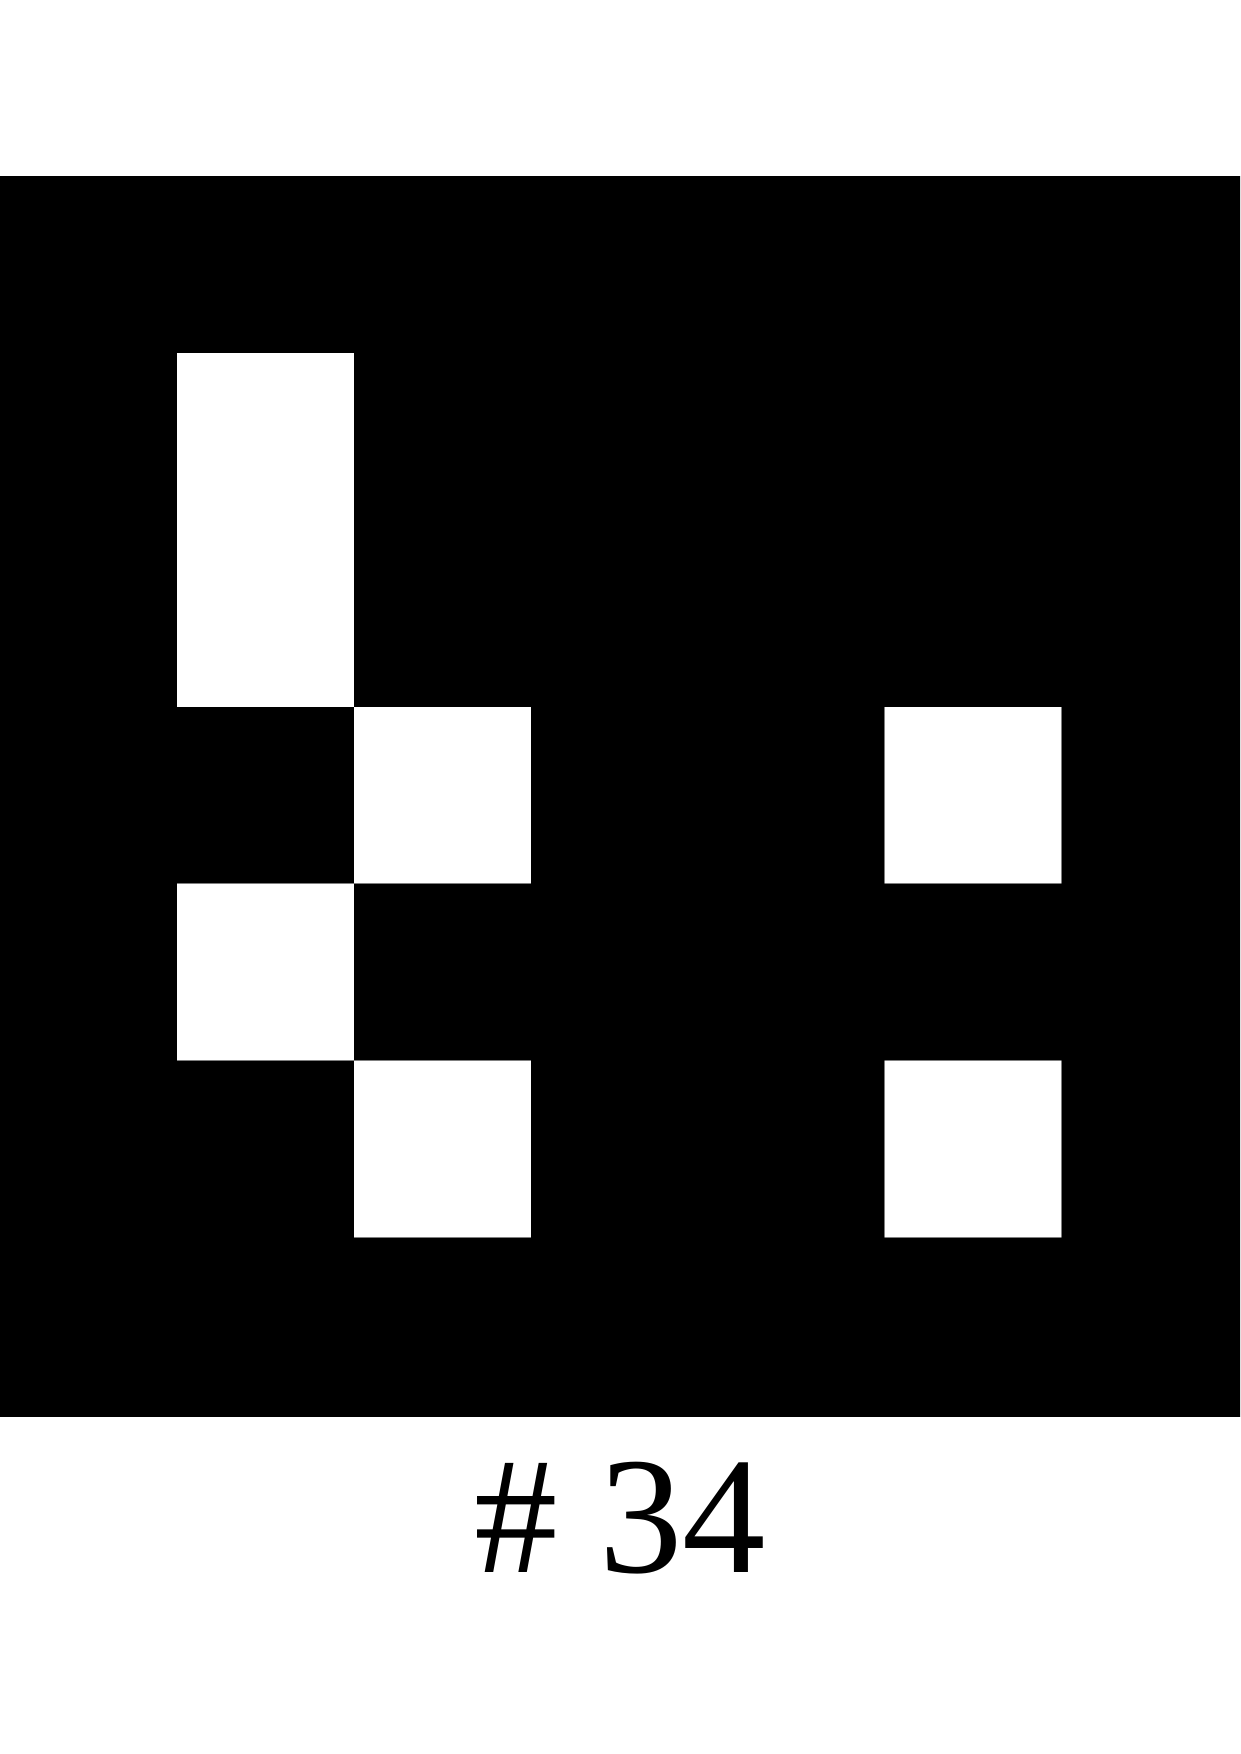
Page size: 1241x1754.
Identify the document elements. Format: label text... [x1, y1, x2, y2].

picture [0, 176, 1241, 1417]
text # 34 [118, 1417, 1122, 1608]
